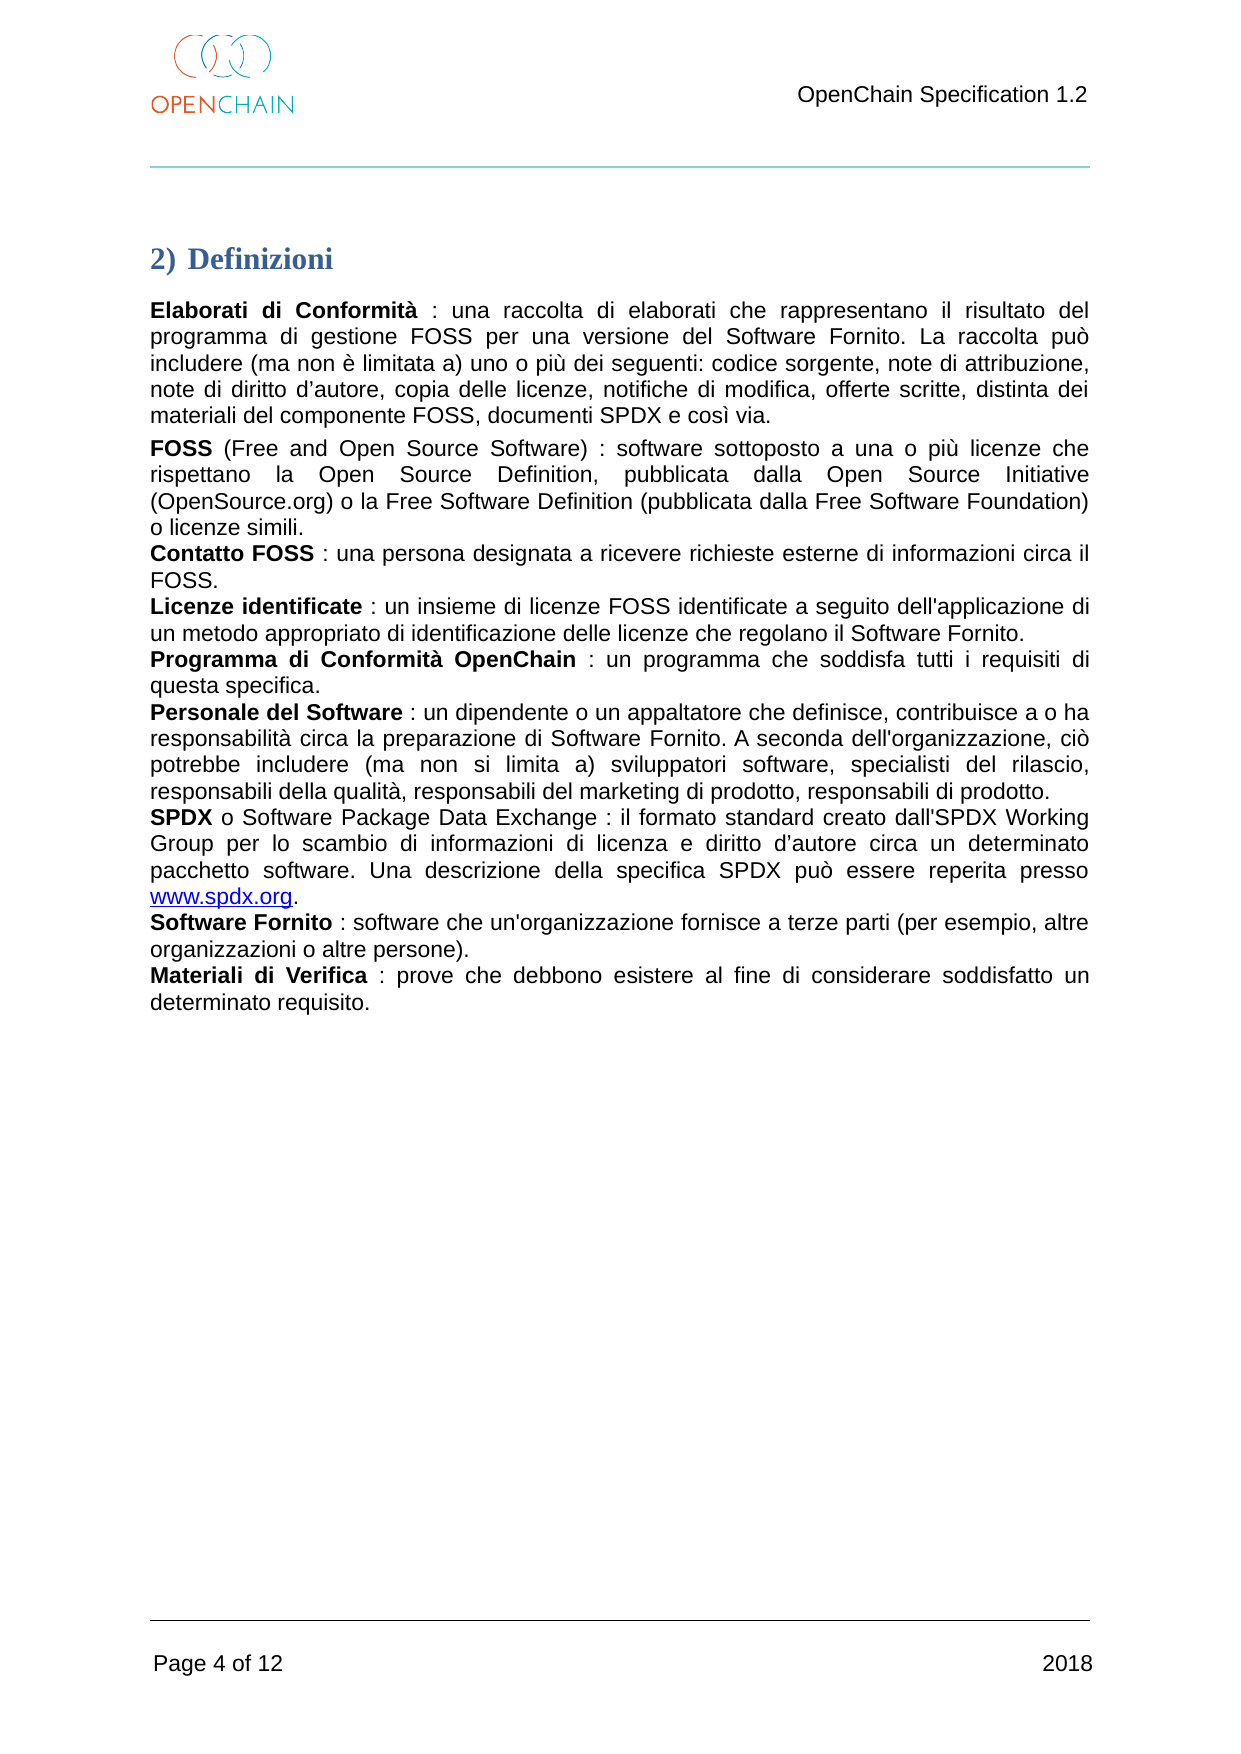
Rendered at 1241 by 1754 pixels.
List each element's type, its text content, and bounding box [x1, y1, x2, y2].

text Elaborati di Conformità : una raccolta di elaborati che rappresentano il risultato del programma di gestione FOSS per una versione del Software Fornito. La raccolta può includere (ma non è limitata a) uno o più dei seguenti: codice sorgente, note di attribuzione, note di diritto d’autore, copia delle licenze, notifiche di modifica, offerte scritte, distinta dei materiali del componente FOSS, documenti SPDX e così via. [150, 297, 1090, 429]
subtitle Definizioni [150, 240, 1090, 276]
text Software Fornito : software che un'organizzazione fornisce a terze parti (per esempio, altre organizzazioni o altre persone). [150, 909, 1090, 962]
text FOSS (Free and Open Source Software) : software sottoposto a una o più licenze che rispettano la Open Source Definition, pubblicata dalla Open Source Initiative (OpenSource.org) o la Free Software Definition (pubblicata dalla Free Software Foundation) o licenze simili. [150, 435, 1090, 540]
text Programma di Conformità OpenChain : un programma che soddisfa tutti i requisiti di questa specifica. [150, 646, 1090, 698]
text SPDX o Software Package Data Exchange : il formato standard creato dall'SPDX Working Group per lo scambio di informazioni di licenza e diritto d’autore circa un determinato pacchetto software. Una descrizione della specifica SPDX può essere reperita presso www.spdx.org. [150, 804, 1090, 909]
text Contatto FOSS : una persona designata a ricevere richieste esterne di informazioni circa il FOSS. [150, 540, 1090, 593]
text Licenze identificate : un insieme di licenze FOSS identificate a seguito dell'applicazione di un metodo appropriato di identificazione delle licenze che regolano il Software Fornito. [150, 593, 1090, 646]
text Materiali di Verifica : prove che debbono esistere al fine di considerare soddisfatto un determinato requisito. [150, 962, 1090, 1015]
text Personale del Software : un dipendente o un appaltatore che definisce, contribuisce a o ha responsabilità circa la preparazione di Software Fornito. A seconda dell'organizzazione, ciò potrebbe includere (ma non si limita a) sviluppatori software, specialisti del rilascio, responsabili della qualità, responsabili del marketing di prodotto, responsabili di prodotto. [150, 698, 1090, 804]
picture [151, 35, 293, 114]
